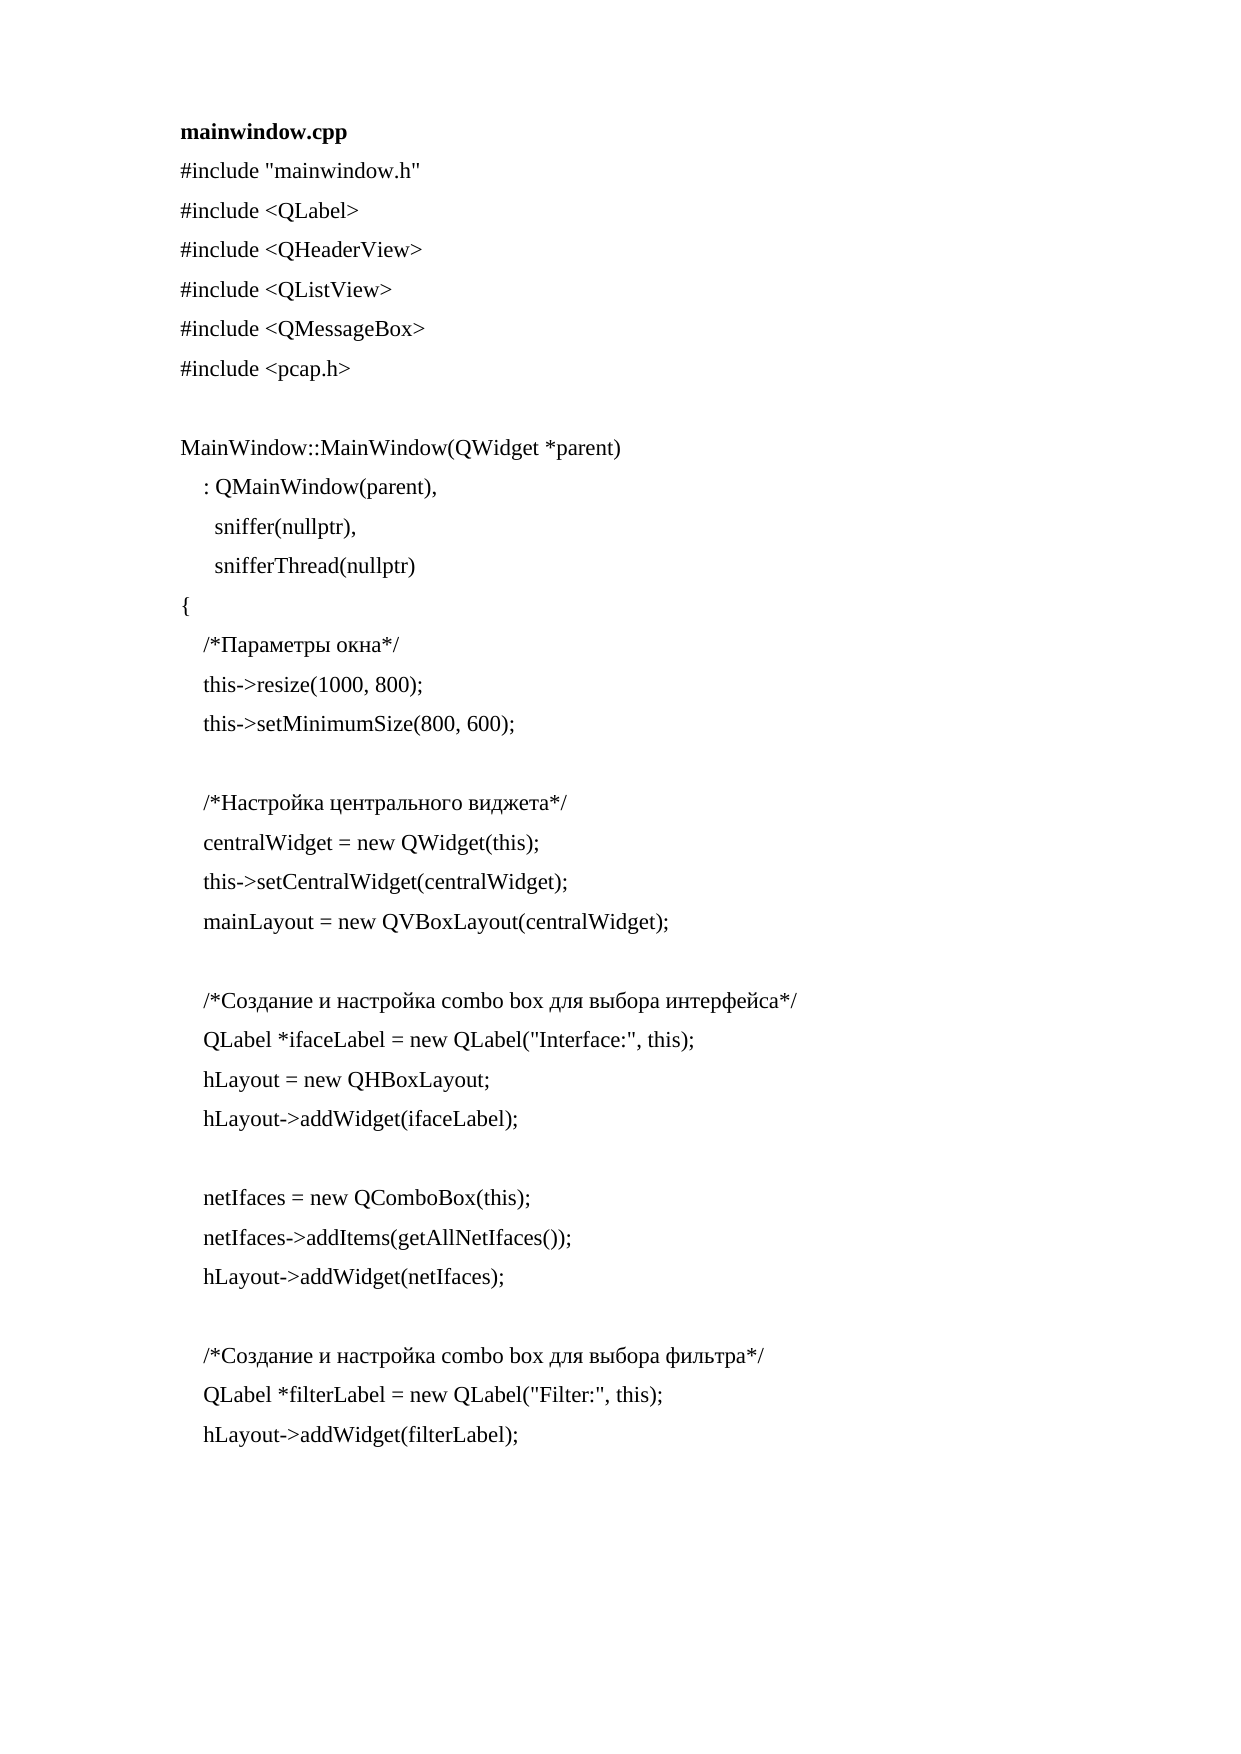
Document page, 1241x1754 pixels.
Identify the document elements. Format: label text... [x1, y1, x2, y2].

text #include <QLabel> [180, 197, 1152, 223]
text : QMainWindow(parent), [180, 473, 1152, 500]
text #include <QHeaderView> [180, 237, 1152, 263]
text { [180, 592, 1152, 618]
text mainwindow.cpp [180, 118, 1152, 144]
text this->resize(1000, 800); [180, 671, 1152, 697]
text mainLayout = new QVBoxLayout(centralWidget); [180, 908, 1152, 934]
text hLayout->addWidget(netIfaces); [180, 1263, 1152, 1289]
text #include "mainwindow.h" [180, 158, 1152, 184]
text /*Настройка центрального виджета*/ [180, 789, 1152, 816]
text QLabel *ifaceLabel = new QLabel("Interface:", this); [180, 1026, 1152, 1052]
text /*Создание и настройка combo box для выбора интерфейса*/ [180, 987, 1152, 1013]
text hLayout = new QHBoxLayout; [180, 1066, 1152, 1092]
text snifferThread(nullptr) [180, 552, 1152, 579]
text hLayout->addWidget(filterLabel); [180, 1421, 1152, 1447]
text sniffer(nullptr), [180, 513, 1152, 539]
text #include <QMessageBox> [180, 316, 1152, 342]
text hLayout->addWidget(ifaceLabel); [180, 1105, 1152, 1131]
text netIfaces->addItems(getAllNetIfaces()); [180, 1223, 1152, 1250]
text #include <pcap.h> [180, 355, 1152, 381]
text MainWindow::MainWindow(QWidget *parent) [180, 434, 1152, 460]
text QLabel *filterLabel = new QLabel("Filter:", this); [180, 1381, 1152, 1408]
text centralWidget = new QWidget(this); [180, 829, 1152, 855]
text /*Создание и настройка combo box для выбора фильтра*/ [180, 1342, 1152, 1368]
text netIfaces = new QComboBox(this); [180, 1184, 1152, 1210]
text /*Параметры окна*/ [180, 631, 1152, 658]
text this->setCentralWidget(centralWidget); [180, 868, 1152, 894]
text #include <QListView> [180, 276, 1152, 302]
text this->setMinimumSize(800, 600); [180, 710, 1152, 737]
